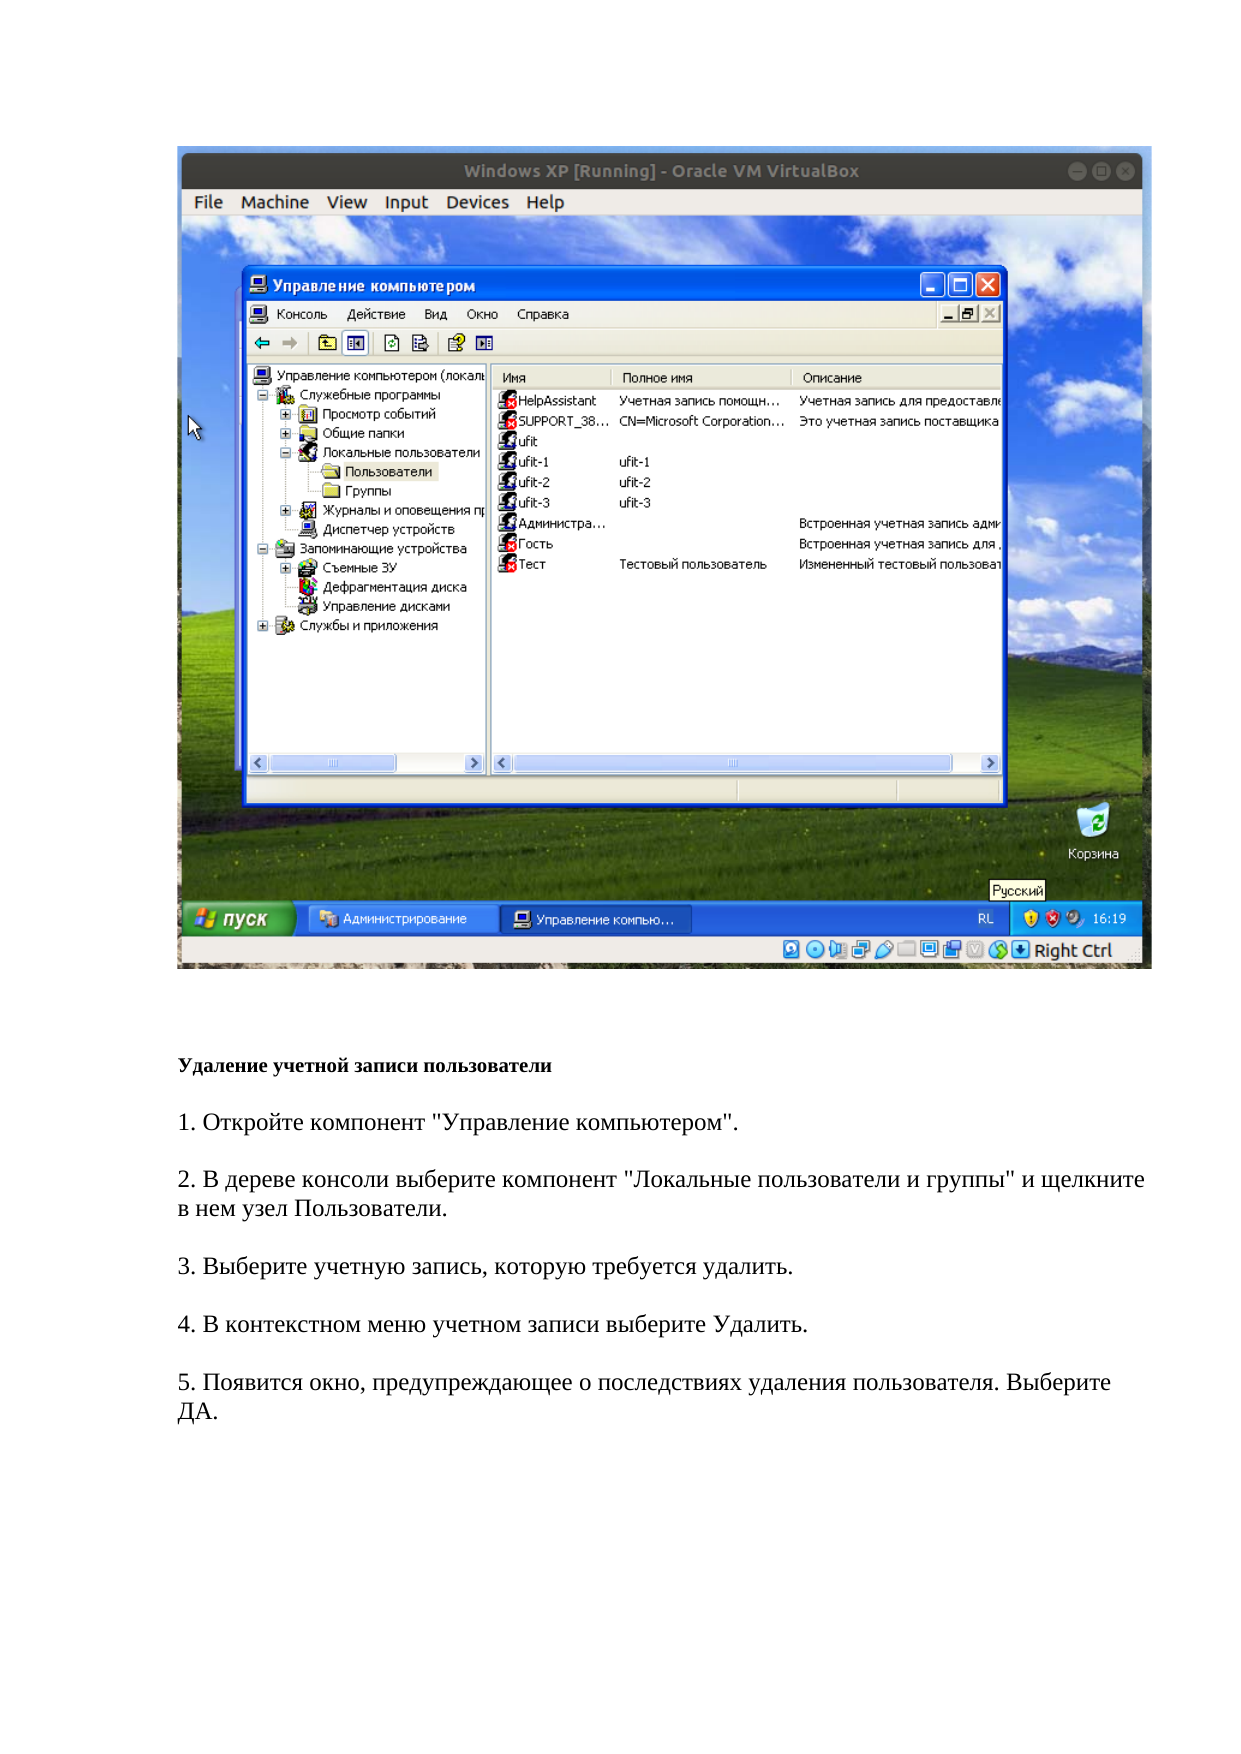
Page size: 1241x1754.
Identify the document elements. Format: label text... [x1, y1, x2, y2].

text 5. Появится окно, предупреждающее о последствиях удаления пользователя. Выберите ДА. [177, 1367, 1152, 1424]
picture [177, 146, 1152, 969]
text 4. В контекстном меню учетном записи выберите Удалить. [177, 1309, 1152, 1338]
text 1. Откройте компонент "Управление компьютером". [177, 1107, 1152, 1135]
text Удаление учетной записи пользователи [177, 1053, 1152, 1077]
text 3. Выберите учетную запись, которую требуется удалить. [177, 1251, 1152, 1280]
text 2. В дереве консоли выберите компонент "Локальные пользователи и группы" и щелкните в нем узел Пользователи. [177, 1164, 1152, 1222]
